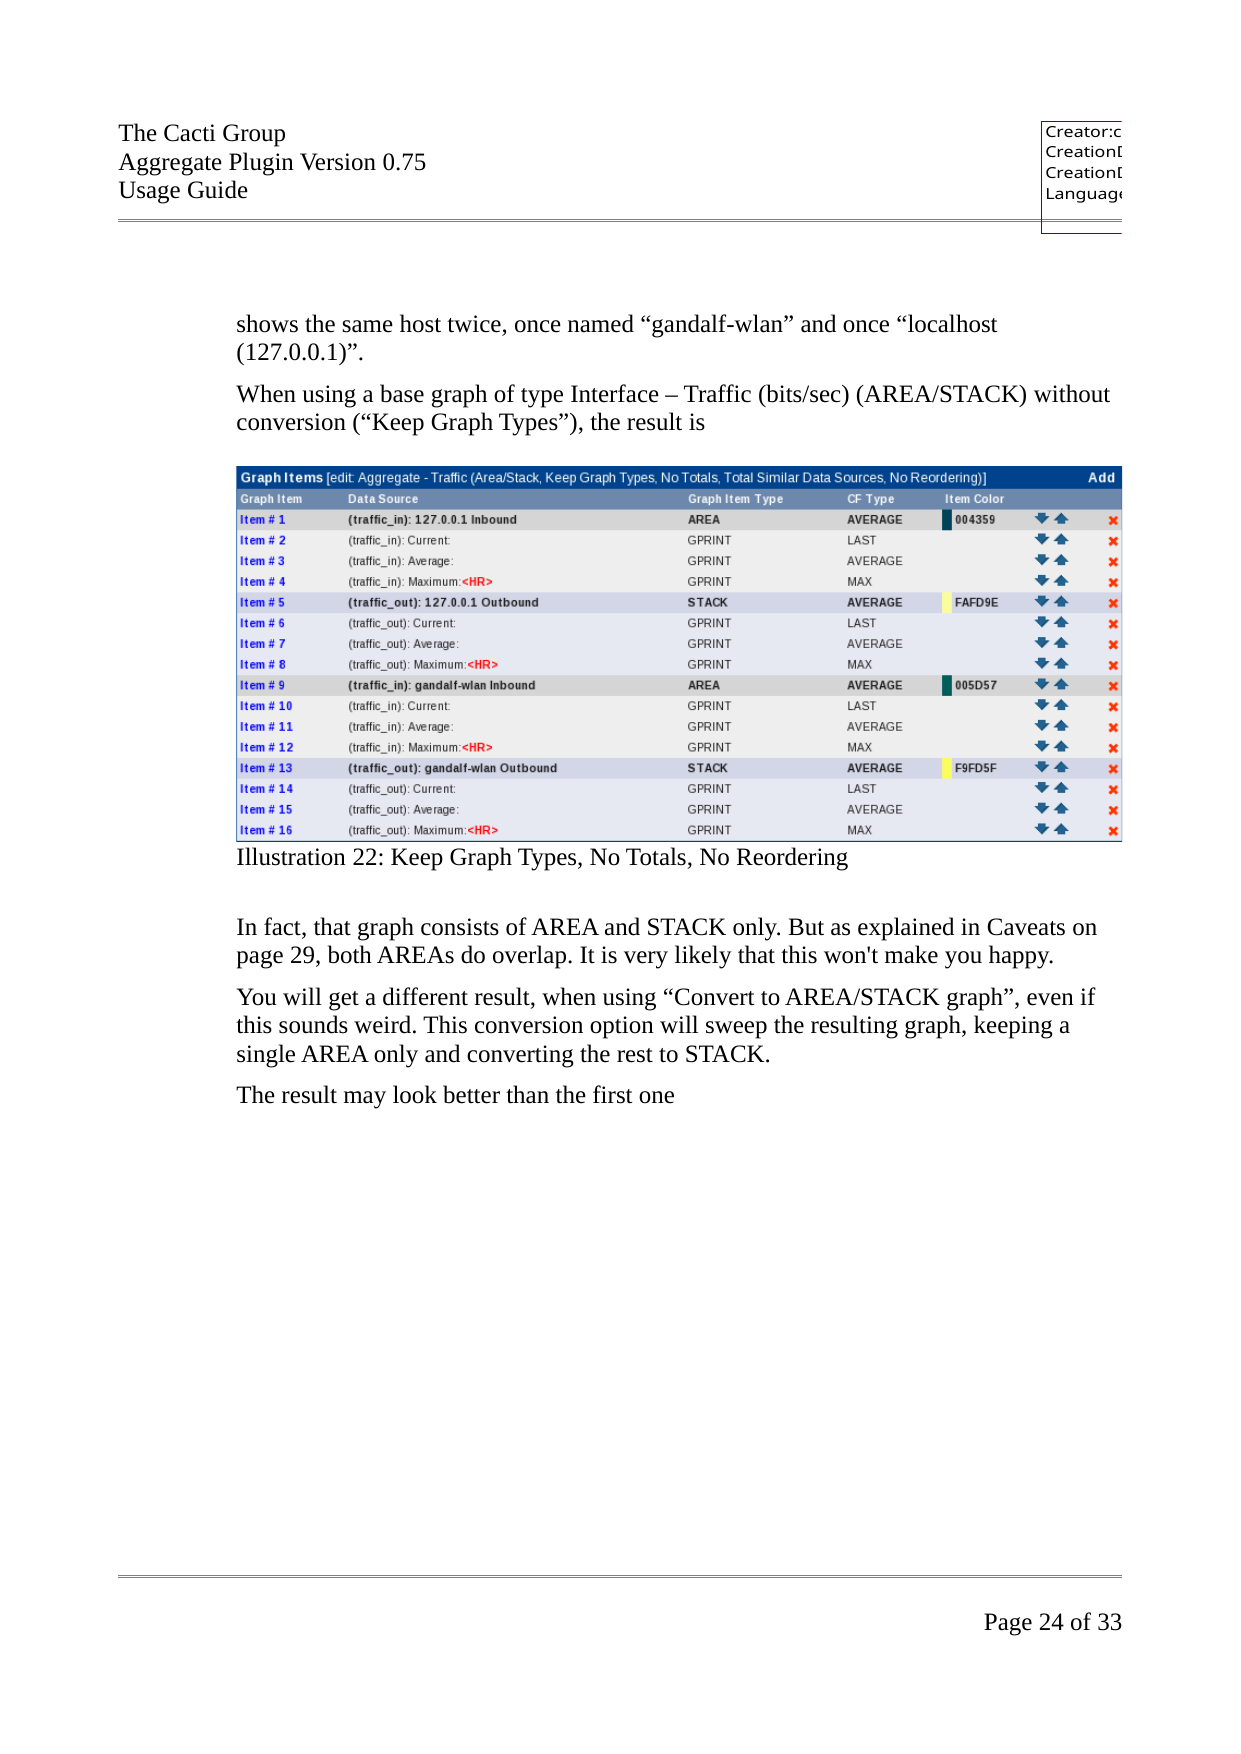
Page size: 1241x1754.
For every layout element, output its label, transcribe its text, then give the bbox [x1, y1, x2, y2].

text You will get a different result, when using “Convert to AREA/STACK graph”, even if this sounds weird. This conversion option will sweep the resulting graph, keeping a single AREA only and converting the rest to STACK. [236, 982, 1122, 1068]
text In fact, that graph consists of AREA and STACK only. But as explained in Caveats on page 29, both AREAs do overlap. It is very likely that this won't make you happy. [236, 912, 1122, 969]
text The result may look better than the first one [236, 1081, 1122, 1109]
text Illustration 22: Keep Graph Types, No Totals, No Reordering [236, 842, 1122, 871]
text shows the same host twice, once named “gandalf-wlan” and once “localhost (127.0.0.1)”. [236, 309, 1122, 366]
text When using a base graph of type Interface – Traffic (bits/sec) (AREA/STACK) without conversion (“Keep Graph Types”), the result is [236, 379, 1122, 436]
picture [236, 466, 1123, 842]
